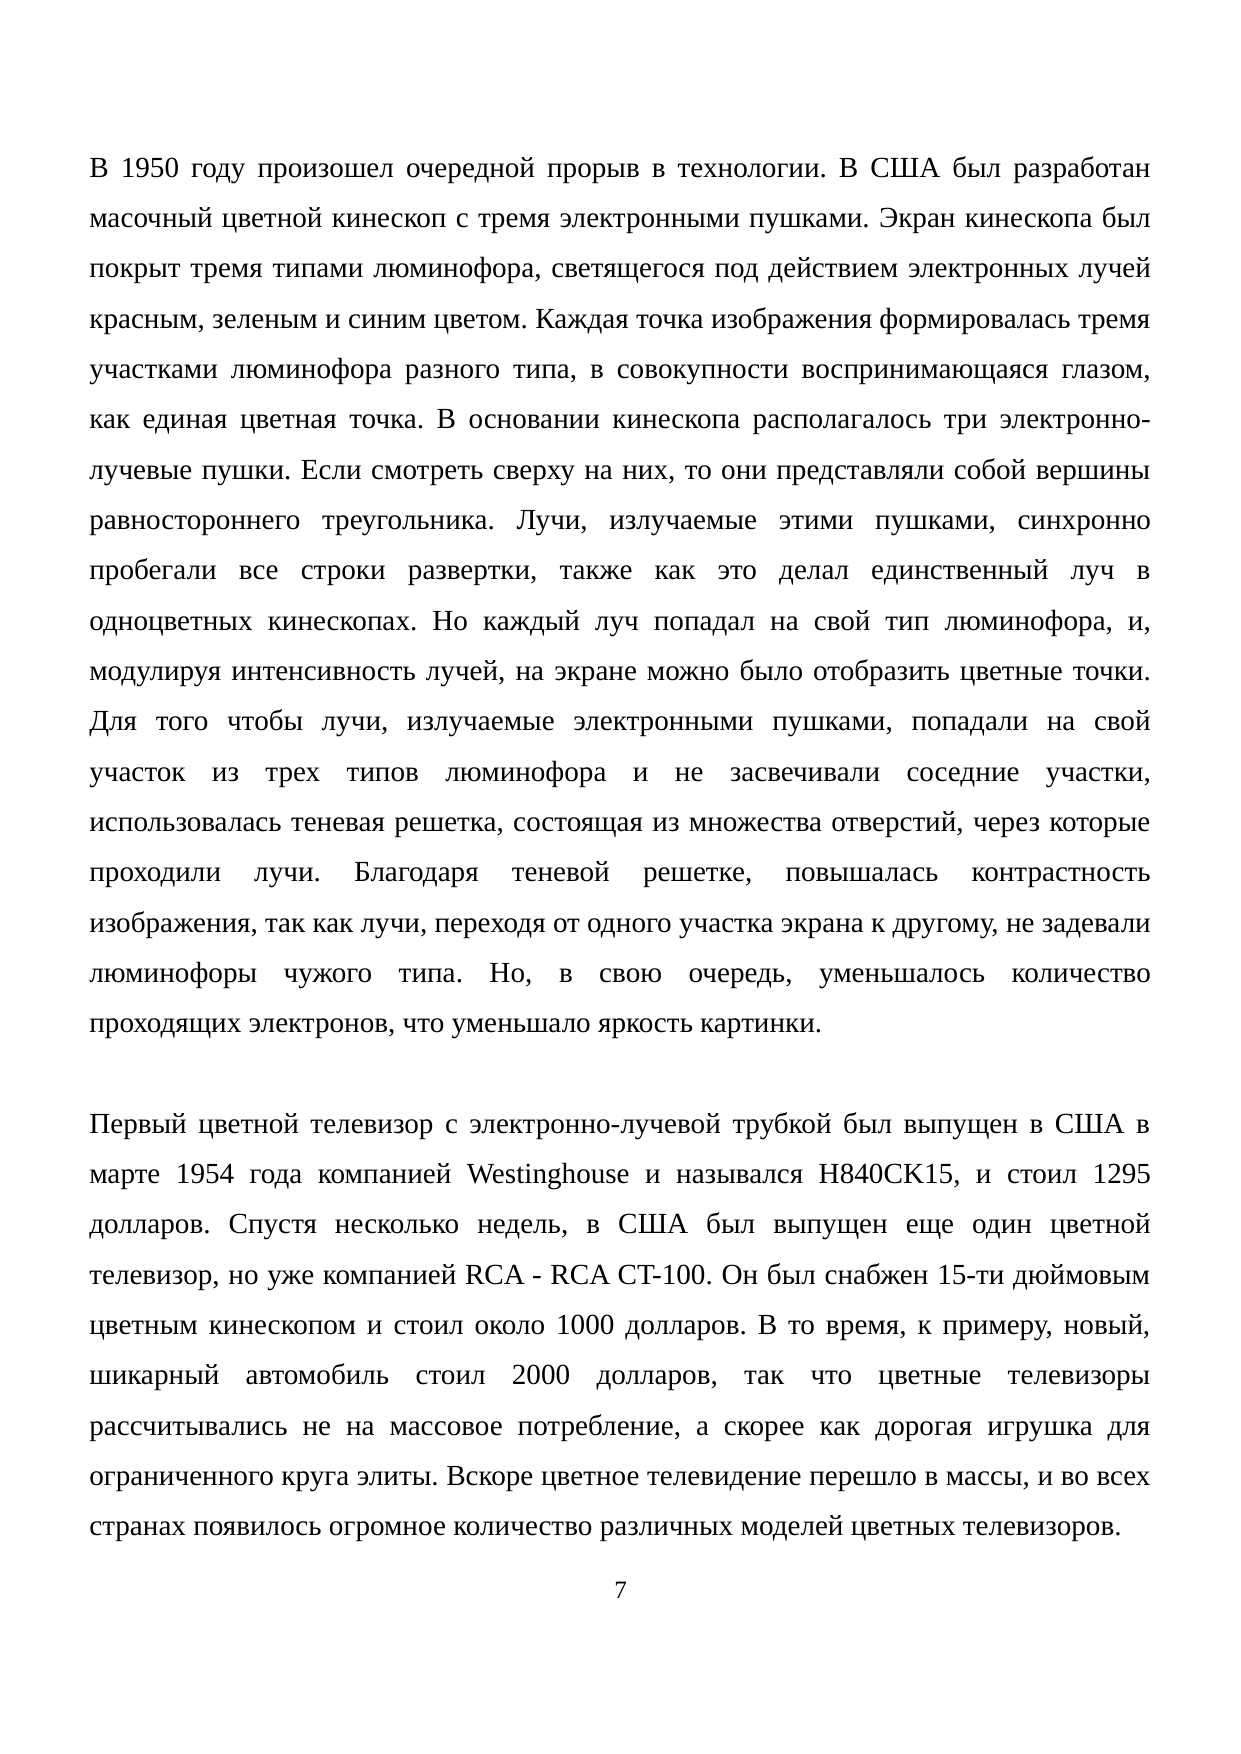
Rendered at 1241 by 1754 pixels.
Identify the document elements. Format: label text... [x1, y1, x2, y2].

text В 1950 году произошел очередной прорыв в технологии. В США был разработан масочный цветной кинескоп с тремя электронными пушками. Экран кинескопа был покрыт тремя типами люминофора, светящегося под действием электронных лучей красным, зеленым и синим цветом. Каждая точка изображения формировалась тремя участками люминофора разного типа, в совокупности воспринимающаяся глазом, как единая цветная точка. В основании кинескопа располагалось три электронно-лучевые пушки. Если смотреть сверху на них, то они представляли собой вершины равностороннего треугольника. Лучи, излучаемые этими пушками, синхронно пробегали все строки развертки, также как это делал единственный луч в одноцветных кинескопах. Но каждый луч попадал на свой тип люминофора, и, модулируя интенсивность лучей, на экране можно было отобразить цветные точки. Для того чтобы лучи, излучаемые электронными пушками, попадали на свой участок из трех типов люминофора и не засвечивали соседние участки, использовалась теневая решетка, состоящая из множества отверстий, через которые проходили лучи. Благодаря теневой решетке, повышалась контрастность изображения, так как лучи, переходя от одного участка экрана к другому, не задевали люминофоры чужого типа. Но, в свою очередь, уменьшалось количество проходящих электронов, что уменьшало яркость картинки. [89, 150, 1152, 1039]
text Первый цветной телевизор с электронно-лучевой трубкой был выпущен в США в марте 1954 года компанией Westinghouse и назывался H840CK15, и стоил 1295 долларов. Спустя несколько недель, в США был выпущен еще один цветной телевизор, но уже компанией RCA - RCA CT-100. Он был снабжен 15-ти дюймовым цветным кинескопом и стоил около 1000 долларов. В то время, к примеру, новый, шикарный автомобиль стоил 2000 долларов, так что цветные телевизоры рассчитывались не на массовое потребление, а скорее как дорогая игрушка для ограниченного круга элиты. Вскоре цветное телевидение перешло в массы, и во всех странах появилось огромное количество различных моделей цветных телевизоров. [89, 1106, 1152, 1542]
